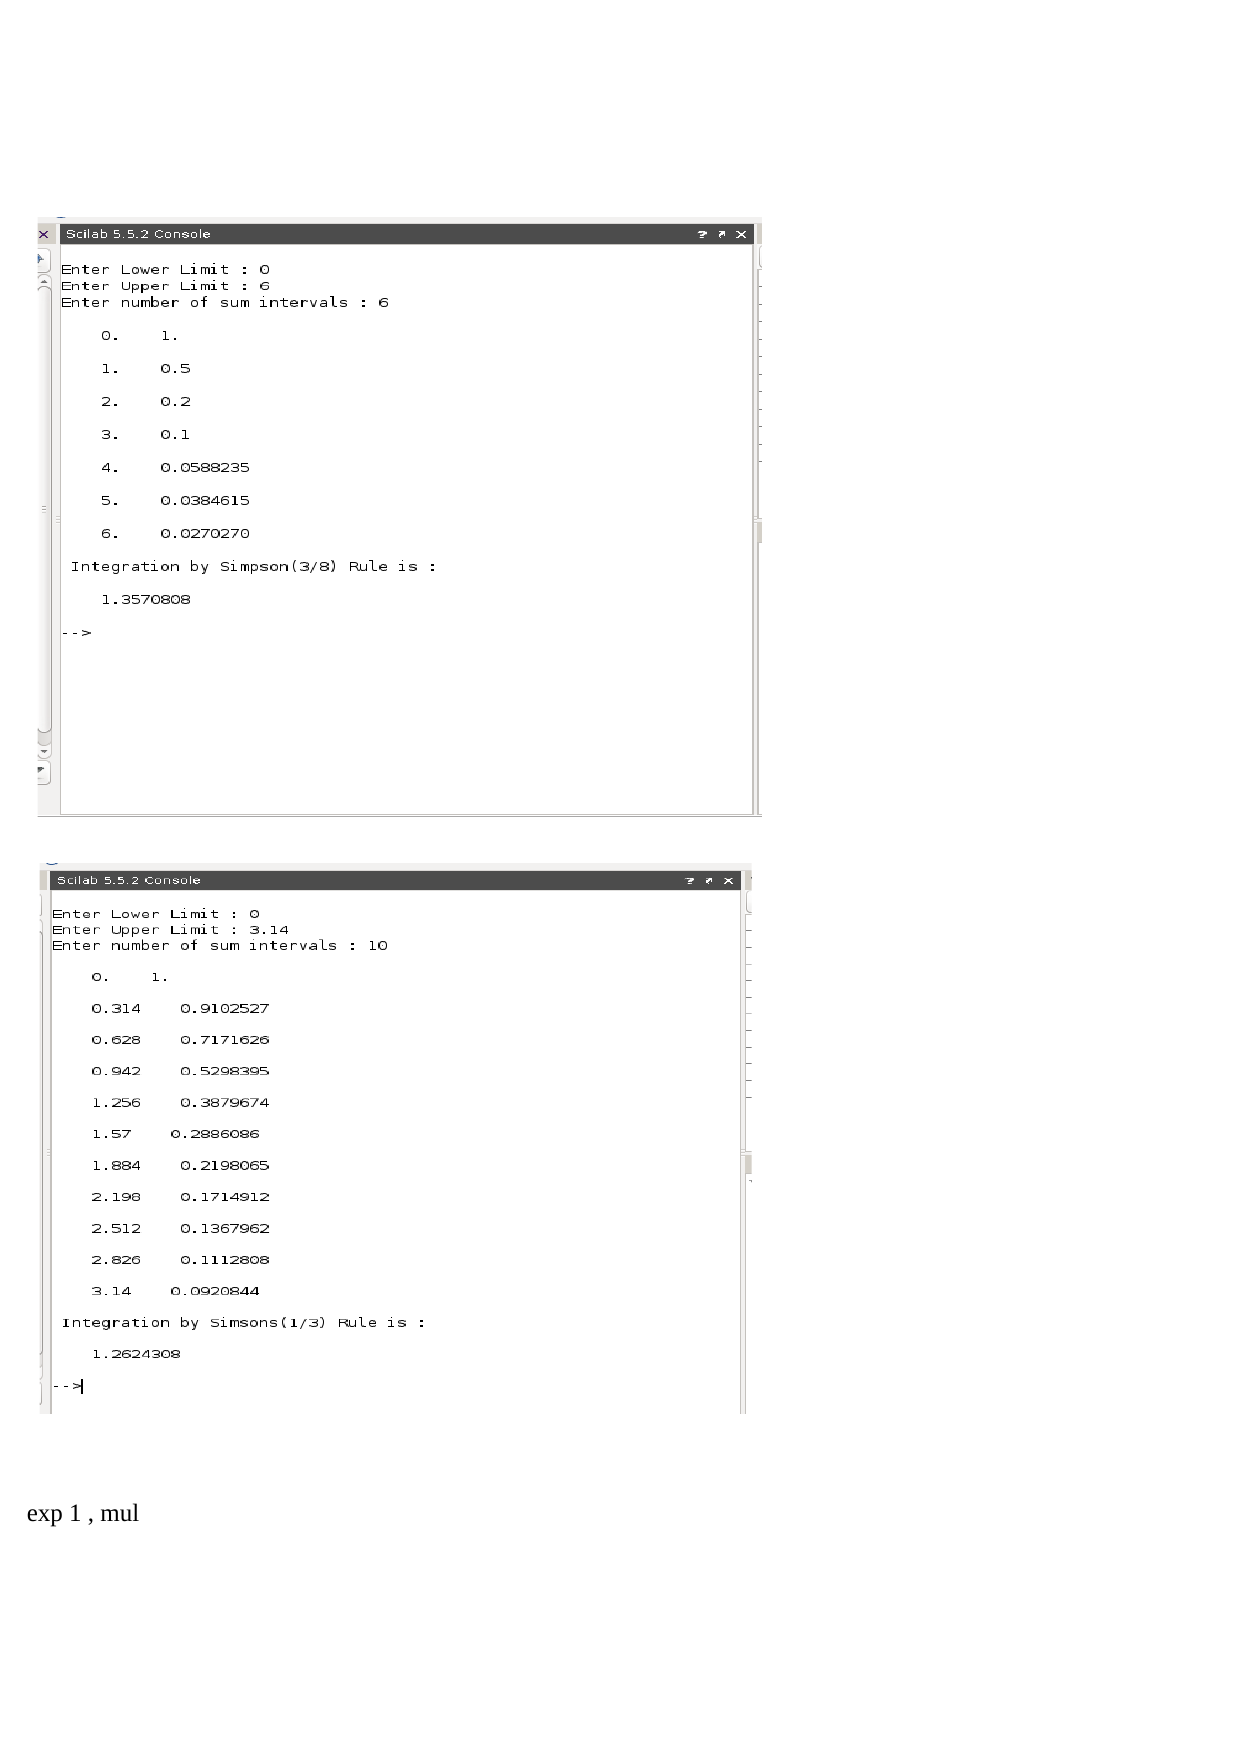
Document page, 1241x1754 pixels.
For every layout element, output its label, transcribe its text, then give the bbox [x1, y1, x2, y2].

text exp 1 , mul [27, 1498, 1202, 1527]
picture [37, 217, 762, 817]
picture [39, 863, 752, 1414]
